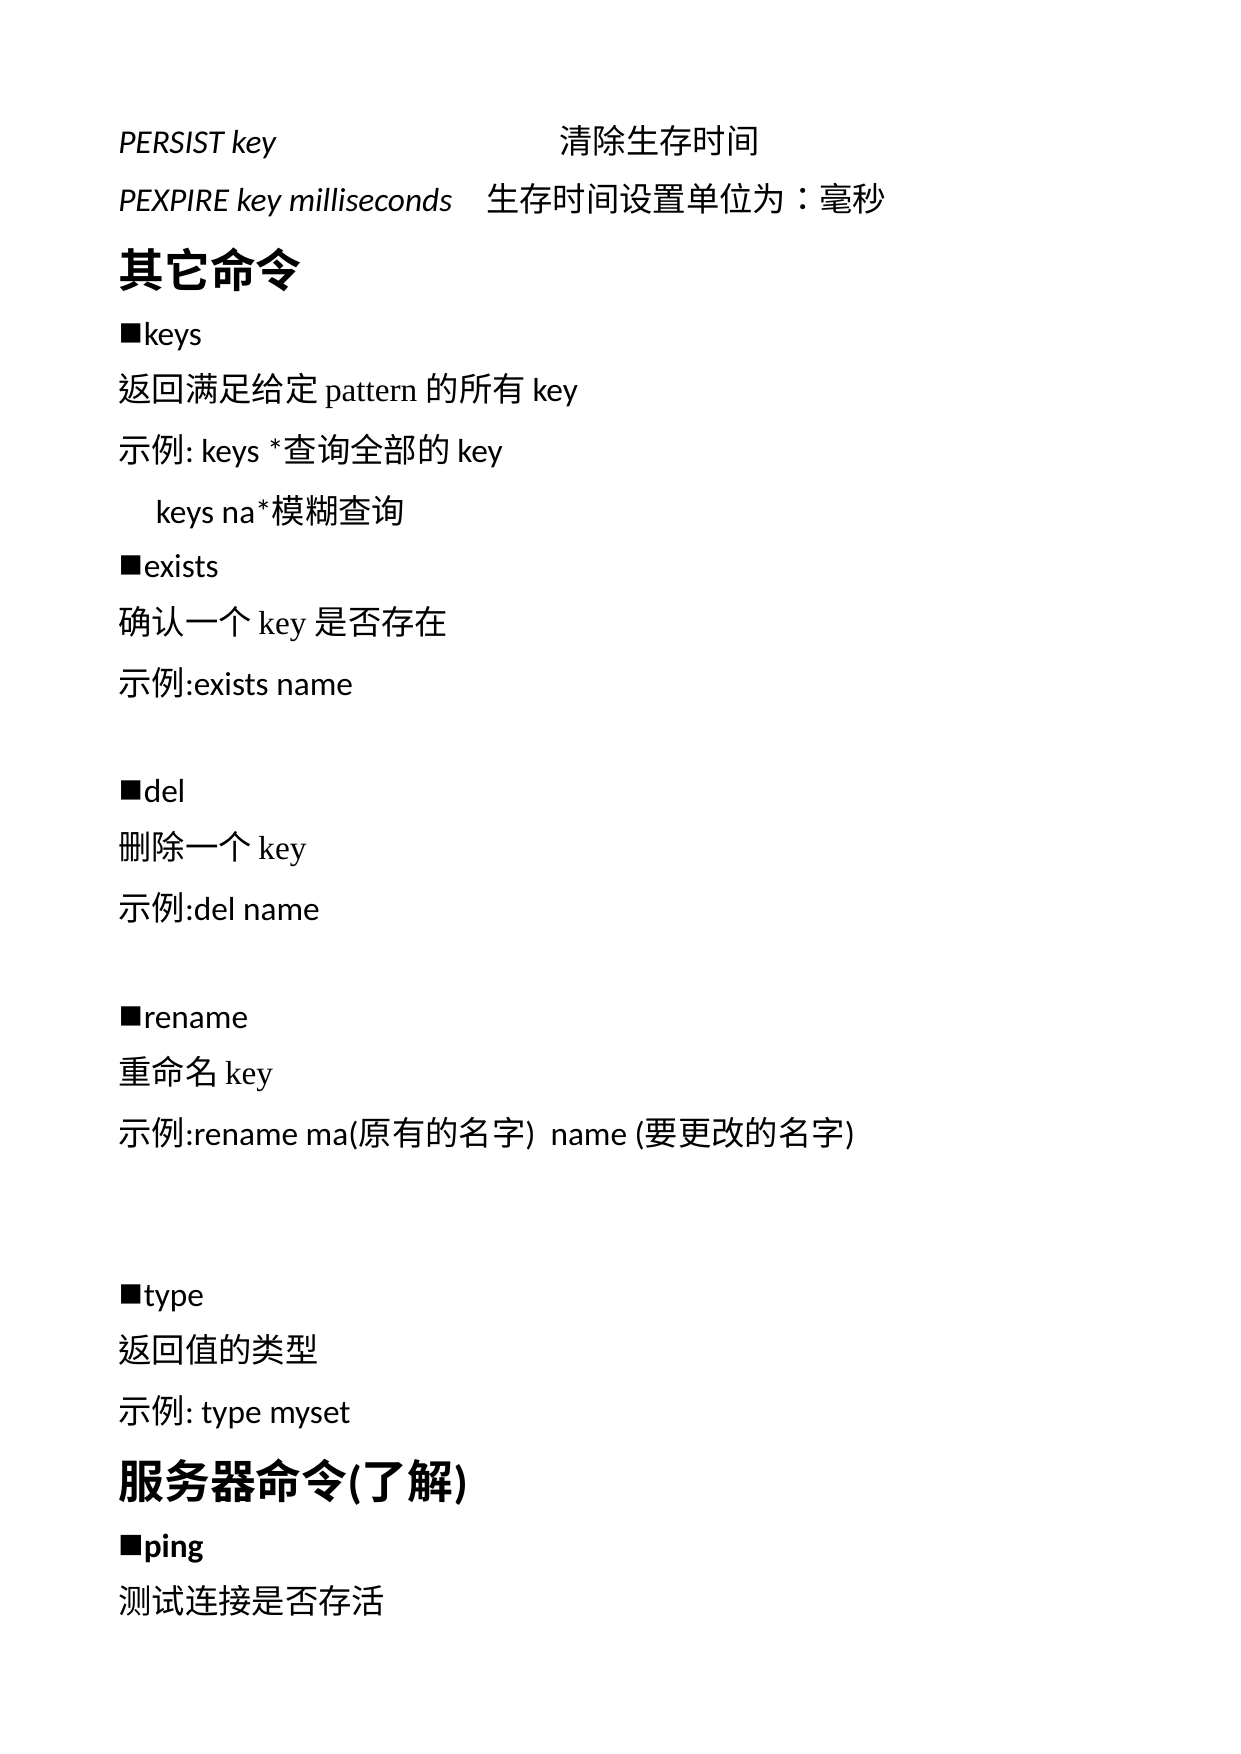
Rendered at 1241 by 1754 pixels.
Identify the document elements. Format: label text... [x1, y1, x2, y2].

text 示例: keys *查询全部的key [118, 424, 1122, 472]
text 示例: type myset [118, 1385, 1122, 1433]
text nping [118, 1525, 1122, 1565]
text 示例:exists name [118, 657, 1122, 705]
text PERSIST key 清除生存时间 [118, 118, 1122, 163]
text 重命名key [118, 1049, 1122, 1094]
text 其它命令 [118, 234, 1122, 300]
text 示例:del name [118, 882, 1122, 930]
text nkeys [118, 313, 1122, 353]
text 删除一个key [118, 824, 1122, 869]
text nexists [118, 545, 1122, 586]
text 服务器命令(了解) [118, 1446, 1122, 1512]
text keys na*模糊查询 [118, 485, 1122, 533]
text ndel [118, 771, 1122, 811]
text PEXPIRE key milliseconds 生存时间设置单位为：毫秒 [118, 176, 1122, 221]
text ntype [118, 1274, 1122, 1315]
text 返回值的类型 [118, 1327, 1122, 1373]
text 示例:rename ma(原有的名字) name (要更改的名字) [118, 1107, 1122, 1155]
text 返回满足给定pattern 的所有key [118, 366, 1122, 411]
text 确认一个key 是否存在 [118, 599, 1122, 644]
text nrename [118, 996, 1122, 1036]
text 测试连接是否存活 [118, 1578, 1122, 1623]
